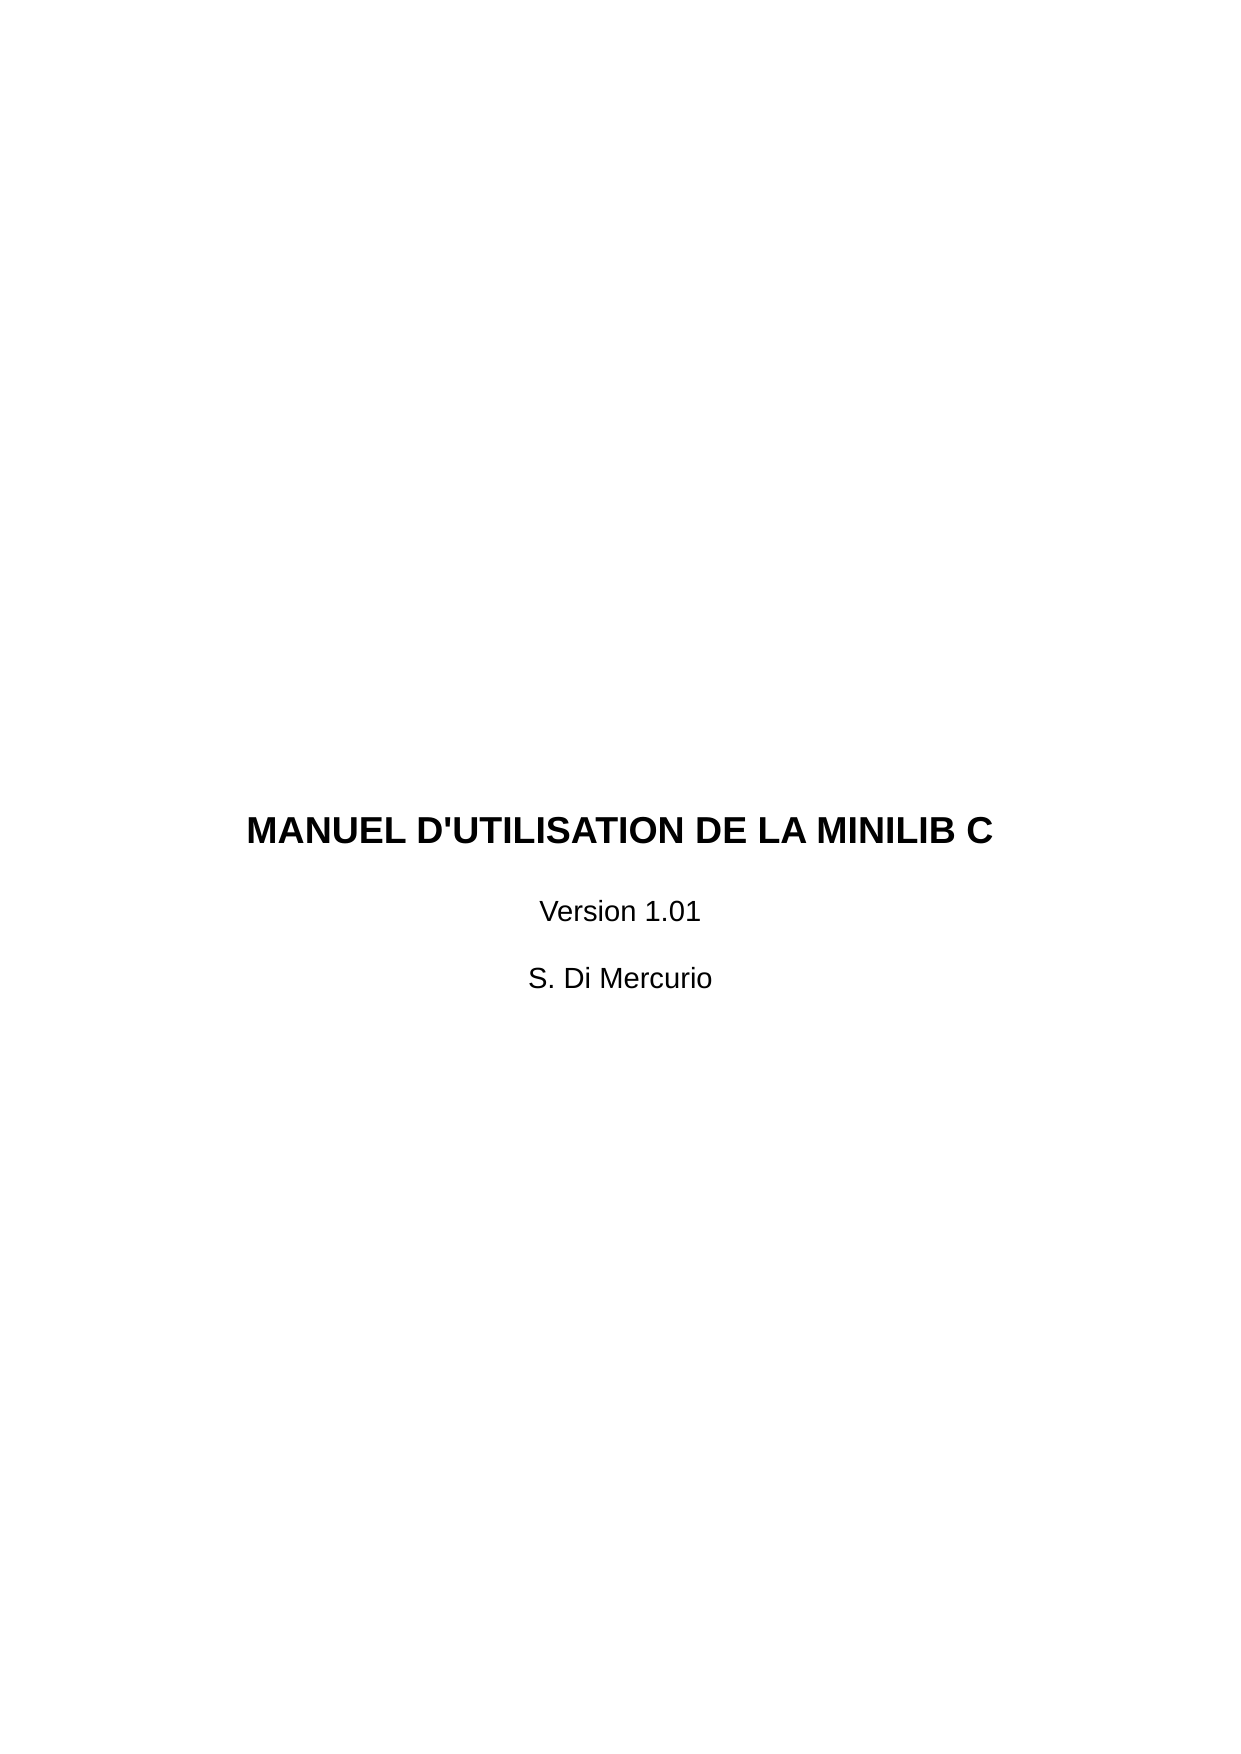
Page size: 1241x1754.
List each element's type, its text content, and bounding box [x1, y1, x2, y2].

text Manuel d'utilisation de la minilib C [118, 808, 1122, 851]
text Version 1.01 [118, 894, 1122, 928]
text S. Di Mercurio [118, 961, 1122, 995]
